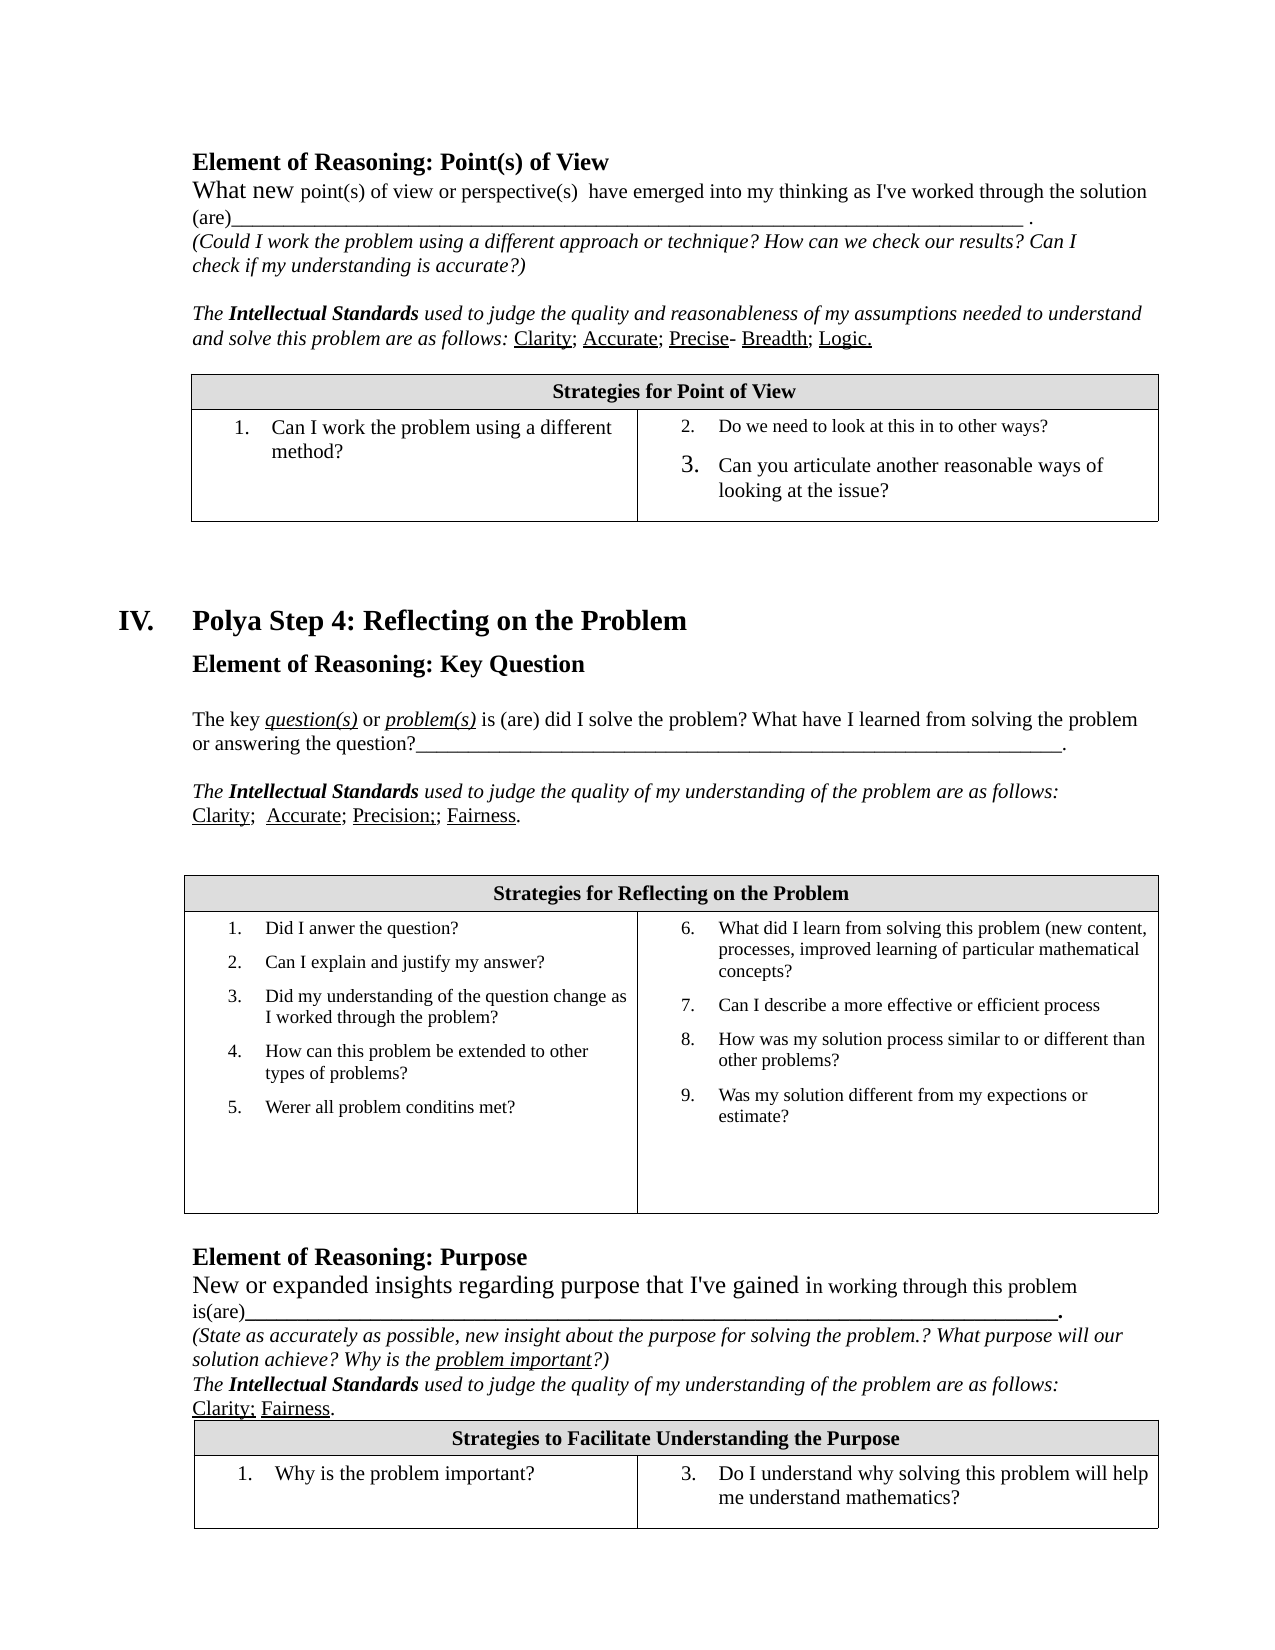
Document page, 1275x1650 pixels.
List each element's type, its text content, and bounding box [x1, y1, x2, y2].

text What new point(s) of view or perspective(s) have emerged into my thinking as I've worked through the solution (are)____________________________________________________________________________ . [118, 176, 1157, 229]
text The Intellectual Standards used to judge the quality and reasonableness of my assumptions needed to understand and solve this problem are as follows: Clarity; Accurate; Precise- Breadth; Logic. [118, 301, 1157, 349]
table_header Strategies for Point of View [192, 375, 1158, 409]
text New or expanded insights regarding purpose that I've gained in working through this problem is(are)______________________________________________________________________________. [118, 1271, 1157, 1323]
text Element of Reasoning: Purpose [118, 1242, 1157, 1271]
text Clarity; Accurate; Precision;; Fairness. [118, 803, 1157, 827]
text Element of Reasoning: Point(s) of View [118, 147, 1157, 176]
table_cell Why is the problem important? What is the practical importance in obtaining the solution? [195, 1456, 637, 1527]
table_cell What did I learn from solving this problem (new content, processes, improved learning of particular mathematical concepts? Can I describe a more effective or efficient process How was my solution process similar to or different than other problems? Was my solution different from my expections or estimate? [638, 912, 1158, 1213]
text The Intellectual Standards used to judge the quality of my understanding of the problem are as follows: [118, 779, 1157, 803]
text The Intellectual Standards used to judge the quality of my understanding of the problem are as follows: [118, 1371, 1157, 1396]
text Clarity; Fairness. [118, 1396, 1157, 1419]
text Element of Reasoning: Key Question [118, 649, 1157, 678]
table_cell Do we need to look at this in to other ways? Can you articulate another reasonable ways of looking at the issue? [638, 410, 1158, 521]
text (Could I work the problem using a different approach or technique? How can we check our results? Can I check if my understanding is accurate?) [118, 229, 1157, 277]
text (State as accurately as possible, new insight about the purpose for solving the problem.? What purpose will our solution achieve? Why is the problem important?) [118, 1323, 1157, 1371]
table_cell Do I understand why solving this problem will help me understand mathematics? What have new mathematics have I learned in solving the problem? [638, 1456, 1158, 1527]
text The key question(s) or problem(s) is (are) did I solve the problem? What have I learned from solving the problem or answering the question?______________________________________________________________. [118, 707, 1157, 755]
table_cell Can I work the problem using a different method? [192, 410, 637, 521]
table_cell Did I anwer the question? Can I explain and justify my answer? Did my understanding of the question change as I worked through the problem? How can this problem be extended to other types of problems? Werer all problem conditins met? [185, 912, 637, 1213]
table_header Strategies to Facilitate Understanding the Purpose [195, 1421, 1158, 1455]
table_header Strategies for Reflecting on the Problem [185, 876, 1158, 911]
text IV. Polya Step 4: Reflecting on the Problem [118, 603, 1157, 637]
